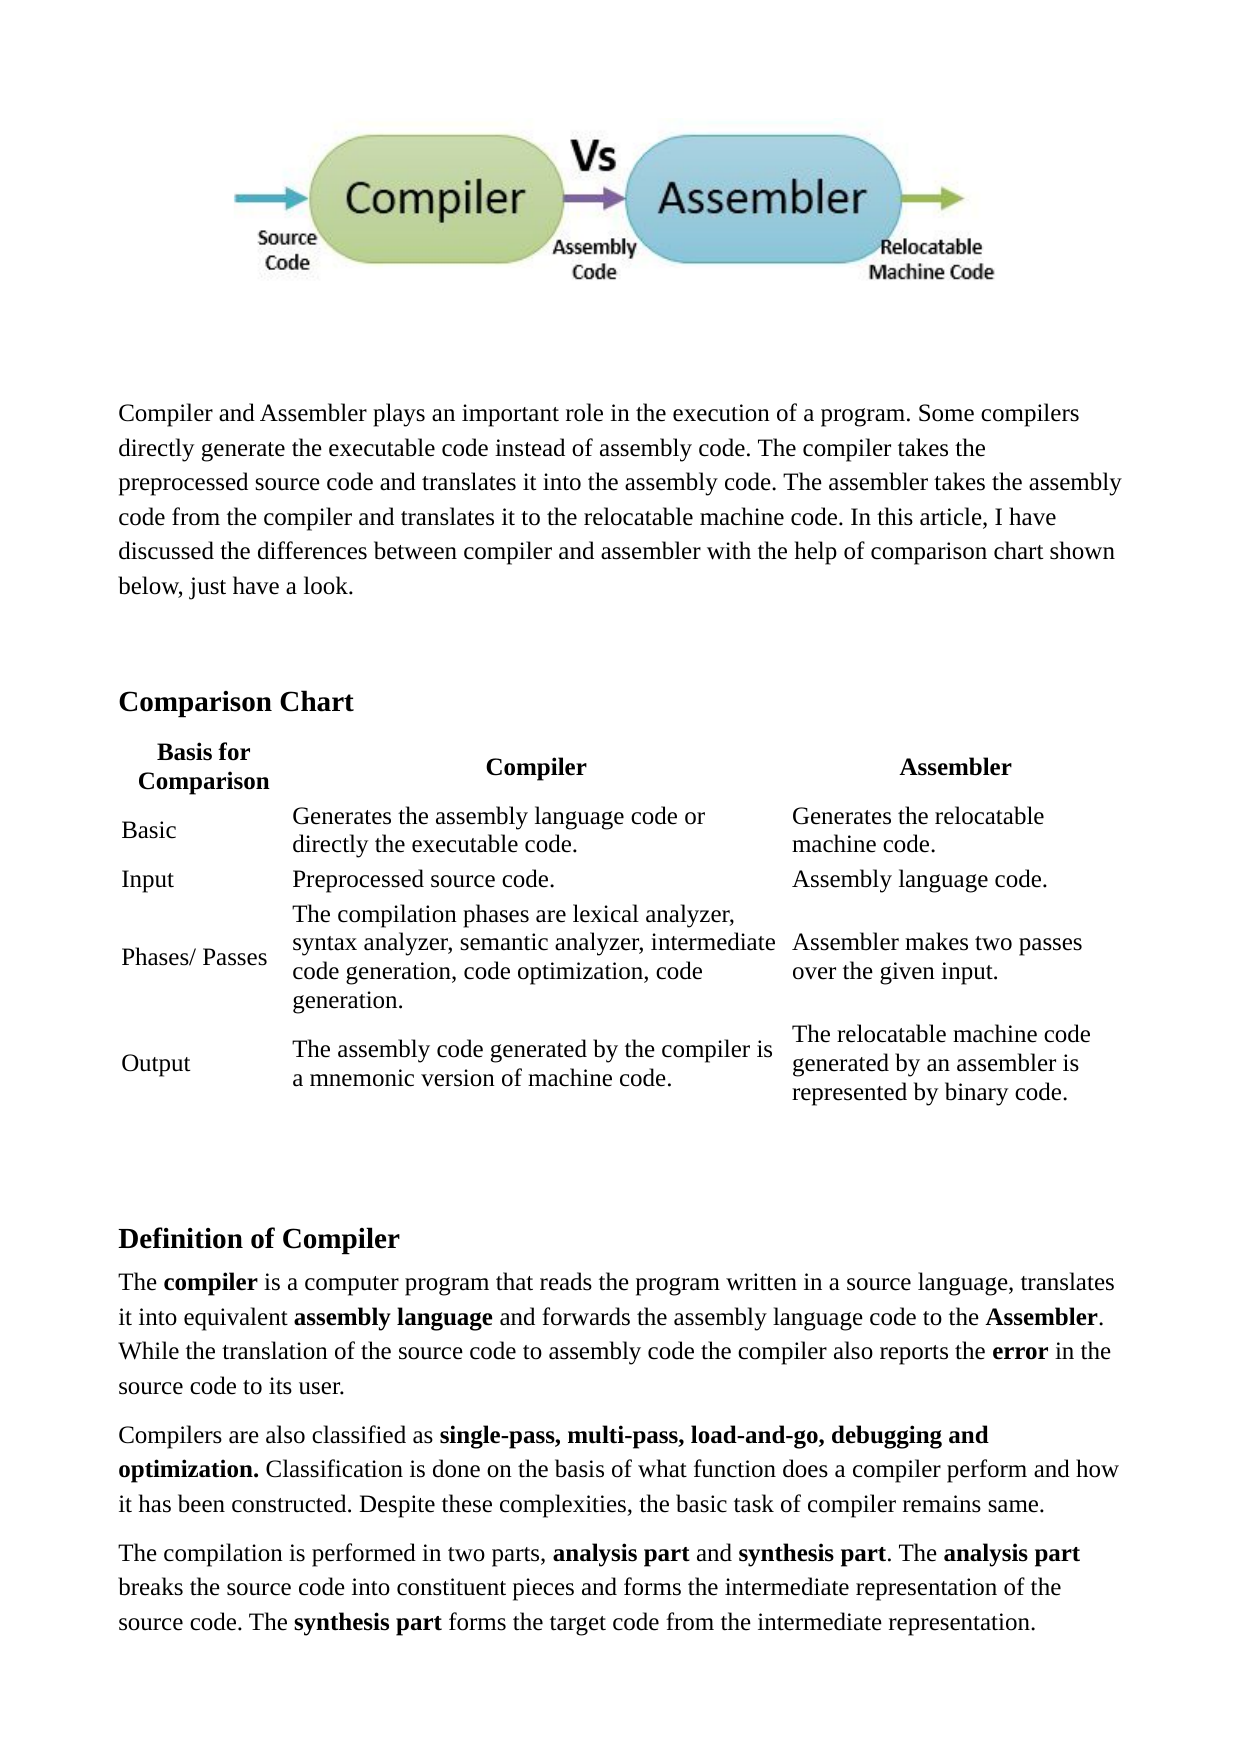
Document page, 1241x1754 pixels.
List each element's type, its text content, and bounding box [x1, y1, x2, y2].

table_cell Generates the assembly language code or directly the executable code. [289, 798, 789, 861]
table_header Compiler [289, 735, 789, 798]
table_cell Preprocessed source code. [289, 861, 789, 896]
text The compiler is a computer program that reads the program written in a source language, translates it into equivalent assembly language and forwards the assembly language code to the Assembler. While the translation of the source code to assembly code the compiler also reports the error in the source code to its user. [118, 1267, 1122, 1399]
text Compilers are also classified as single-pass, multi-pass, load-and-go, debugging and optimization. Classification is done on the basis of what function does a compiler perform and how it has been constructed. Despite these complexities, the basic task of compiler remains same. [118, 1420, 1122, 1518]
table_header Assembler [789, 735, 1122, 798]
table_cell The relocatable machine code generated by an assembler is represented by binary code. [789, 1017, 1122, 1109]
table_cell Input [118, 861, 289, 896]
table_cell The assembly code generated by the compiler is a mnemonic version of machine code. [289, 1017, 789, 1109]
table_cell Generates the relocatable machine code. [789, 798, 1122, 861]
text The compilation is performed in two parts, analysis part and synthesis part. The analysis part breaks the source code into constituent pieces and forms the intermediate representation of the source code. The synthesis part forms the target code from the intermediate representation. [118, 1538, 1122, 1636]
table_cell Assembler makes two passes over the given input. [789, 896, 1122, 1017]
table_cell Phases/ Passes [118, 896, 289, 1017]
table_cell Output [118, 1017, 289, 1109]
table_header Basis for Comparison [118, 735, 289, 798]
table_cell Basic [118, 798, 289, 861]
subtitle Definition of Compiler [118, 1221, 1122, 1255]
subtitle Comparison Chart [118, 684, 1122, 717]
picture [233, 118, 1007, 295]
table_cell Assembly language code. [789, 861, 1122, 896]
text Compiler and Assembler plays an important role in the execution of a program. Some compilers directly generate the executable code instead of assembly code. The compiler takes the preprocessed source code and translates it into the assembly code. The assembler takes the assembly code from the compiler and translates it to the relocatable machine code. In this article, I have discussed the differences between compiler and assembler with the help of comparison chart shown below, just have a look. [118, 398, 1122, 600]
table_cell The compilation phases are lexical analyzer, syntax analyzer, semantic analyzer, intermediate code generation, code optimization, code generation. [289, 896, 789, 1017]
